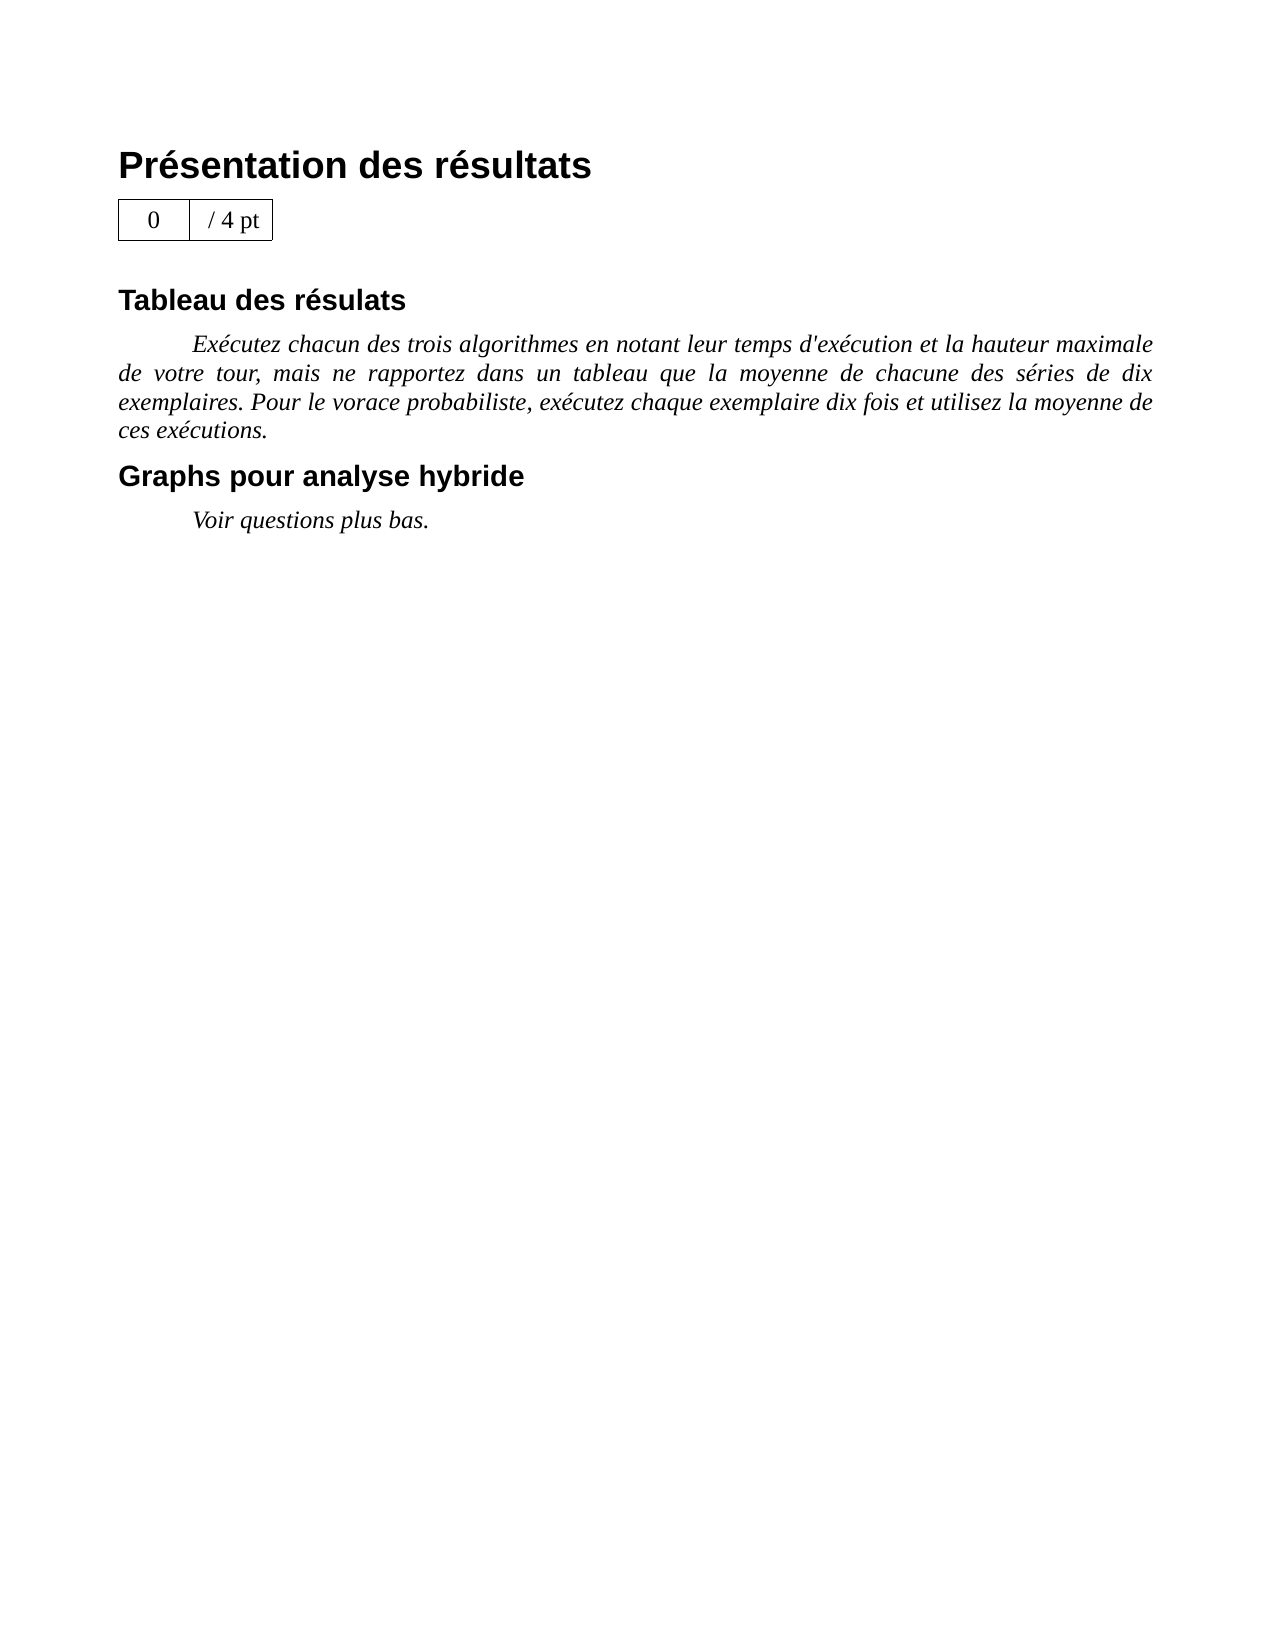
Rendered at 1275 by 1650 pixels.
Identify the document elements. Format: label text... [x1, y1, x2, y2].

text Voir questions plus bas. [118, 505, 1157, 534]
subtitle Présentation des résultats [118, 143, 1157, 187]
subtitle Tableau des résulats [118, 283, 1157, 317]
text Exécutez chacun des trois algorithmes en notant leur temps d'exécution et la hauteur maximale de votre tour, mais ne rapportez dans un tableau que la moyenne de chacune des séries de dix exemplaires. Pour le vorace probabiliste, exécutez chaque exemplaire dix fois et utilisez la moyenne de ces exécutions. [118, 329, 1157, 444]
table_header 0 [119, 200, 189, 239]
table_header / 4 pt [190, 200, 272, 239]
subtitle Graphs pour analyse hybride [118, 459, 1157, 493]
